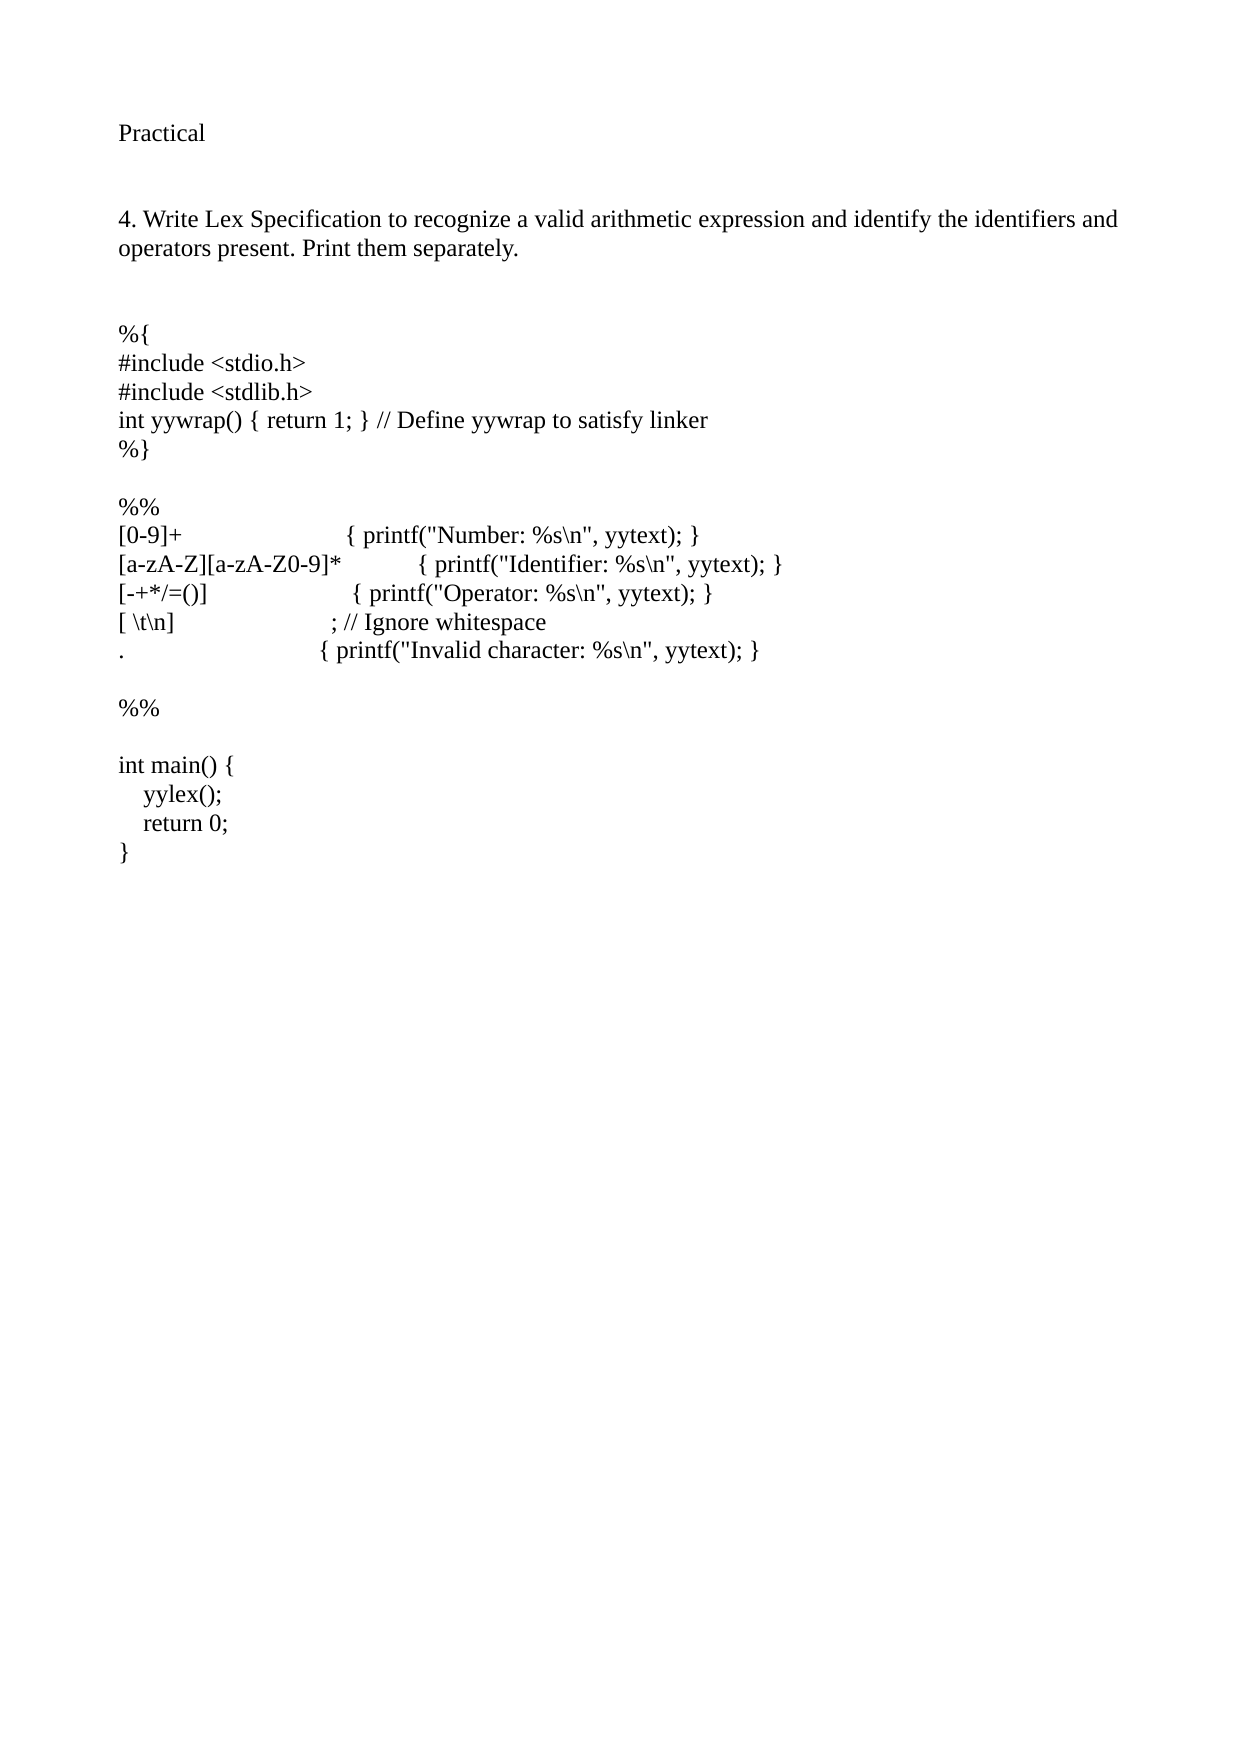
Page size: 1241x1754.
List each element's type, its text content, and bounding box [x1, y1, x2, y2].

text #include <stdio.h> [118, 348, 1122, 377]
text } [118, 837, 1122, 866]
text . { printf("Invalid character: %s\n", yytext); } [118, 636, 1122, 664]
text %% [118, 492, 1122, 521]
text %% [118, 693, 1122, 722]
text 4. Write Lex Specification to recognize a valid arithmetic expression and identify the identifiers and [118, 204, 1122, 233]
text [0-9]+ { printf("Number: %s\n", yytext); } [118, 521, 1122, 549]
text [ \t\n] ; // Ignore whitespace [118, 607, 1122, 636]
text int yywrap() { return 1; } // Define yywrap to satisfy linker [118, 406, 1122, 434]
text %{ [118, 319, 1122, 348]
text yylex(); [118, 779, 1122, 808]
text [a-zA-Z][a-zA-Z0-9]* { printf("Identifier: %s\n", yytext); } [118, 549, 1122, 578]
text Practical [118, 118, 1122, 147]
text return 0; [118, 808, 1122, 837]
text operators present. Print them separately. [118, 233, 1122, 262]
text #include <stdlib.h> [118, 377, 1122, 406]
text int main() { [118, 751, 1122, 779]
text [-+*/=()] { printf("Operator: %s\n", yytext); } [118, 578, 1122, 607]
text %} [118, 434, 1122, 463]
